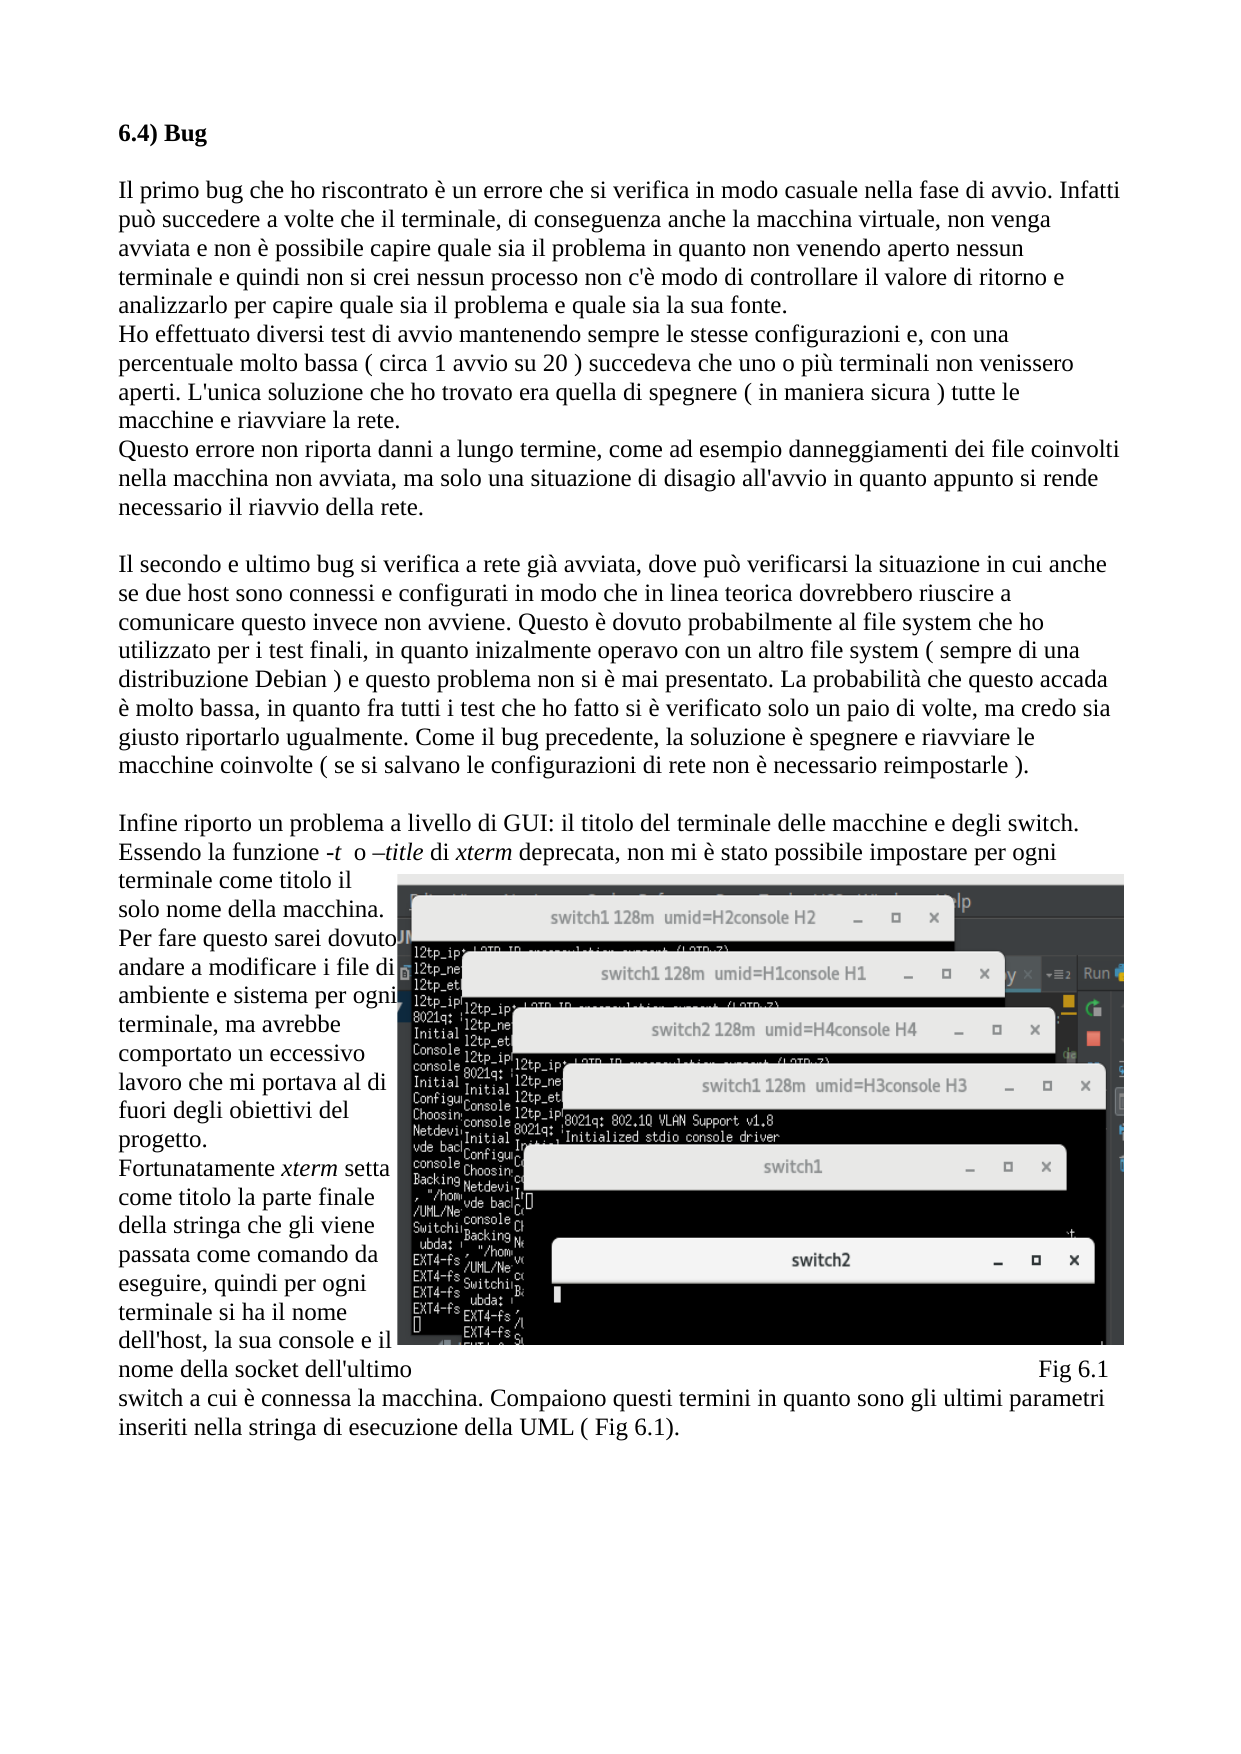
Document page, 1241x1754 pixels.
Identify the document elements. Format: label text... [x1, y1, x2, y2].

text Infine riporto un problema a livello di GUI: il titolo del terminale delle macchine e degli switch. [118, 808, 1122, 837]
text Il secondo e ultimo bug si verifica a rete già avviata, dove può verificarsi la situazione in cui anche se due host sono connessi e configurati in modo che in linea teorica dovrebbero riuscire a comunicare questo invece non avviene. Questo è dovuto probabilmente al file system che ho utilizzato per i test finali, in quanto inizalmente operavo con un altro file system ( sempre di una distribuzione Debian ) e questo problema non si è mai presentato. La probabilità che questo accada è molto bassa, in quanto fra tutti i test che ho fatto si è verificato solo un paio di volte, ma credo sia giusto riportarlo ugualmente. Come il bug precedente, la soluzione è spegnere e riavviare le macchine coinvolte ( se si salvano le configurazioni di rete non è necessario reimpostarle ). [118, 549, 1122, 779]
text Il primo bug che ho riscontrato è un errore che si verifica in modo casuale nella fase di avvio. Infatti può succedere a volte che il terminale, di conseguenza anche la macchina virtuale, non venga avviata e non è possibile capire quale sia il problema in quanto non venendo aperto nessun terminale e quindi non si crei nessun processo non c'è modo di controllare il valore di ritorno e analizzarlo per capire quale sia il problema e quale sia la sua fonte. [118, 176, 1122, 319]
text Fortunatamente xterm setta come titolo la parte finale della stringa che gli viene passata come comando da eseguire, quindi per ogni terminale si ha il nome dell'host, la sua console e il nome della socket dell'ultimo Fig 6.1 [118, 1153, 1122, 1383]
text Questo errore non riporta danni a lungo termine, come ad esempio danneggiamenti dei file coinvolti nella macchina non avviata, ma solo una situazione di disagio all'avvio in quanto appunto si rende necessario il riavvio della rete. [118, 434, 1122, 521]
text switch a cui è connessa la macchina. Compaiono questi termini in quanto sono gli ultimi parametri inseriti nella stringa di esecuzione della UML ( Fig 6.1). [118, 1383, 1122, 1441]
text 6.4) Bug [118, 118, 1122, 147]
text Essendo la funzione -t o –title di xterm deprecata, non mi è stato possibile impostare per ogni terminale come titolo il solo nome della macchina. Per fare questo sarei dovuto andare a modificare i file di ambiente e sistema per ogni terminale, ma avrebbe comportato un eccessivo lavoro che mi portava al di fuori degli obiettivi del progetto. [118, 837, 1122, 1153]
text Ho effettuato diversi test di avvio mantenendo sempre le stesse configurazioni e, con una percentuale molto bassa ( circa 1 avvio su 20 ) succedeva che uno o più terminali non venissero aperti. L'unica soluzione che ho trovato era quella di spegnere ( in maniera sicura ) tutte le macchine e riavviare la rete. [118, 319, 1122, 434]
